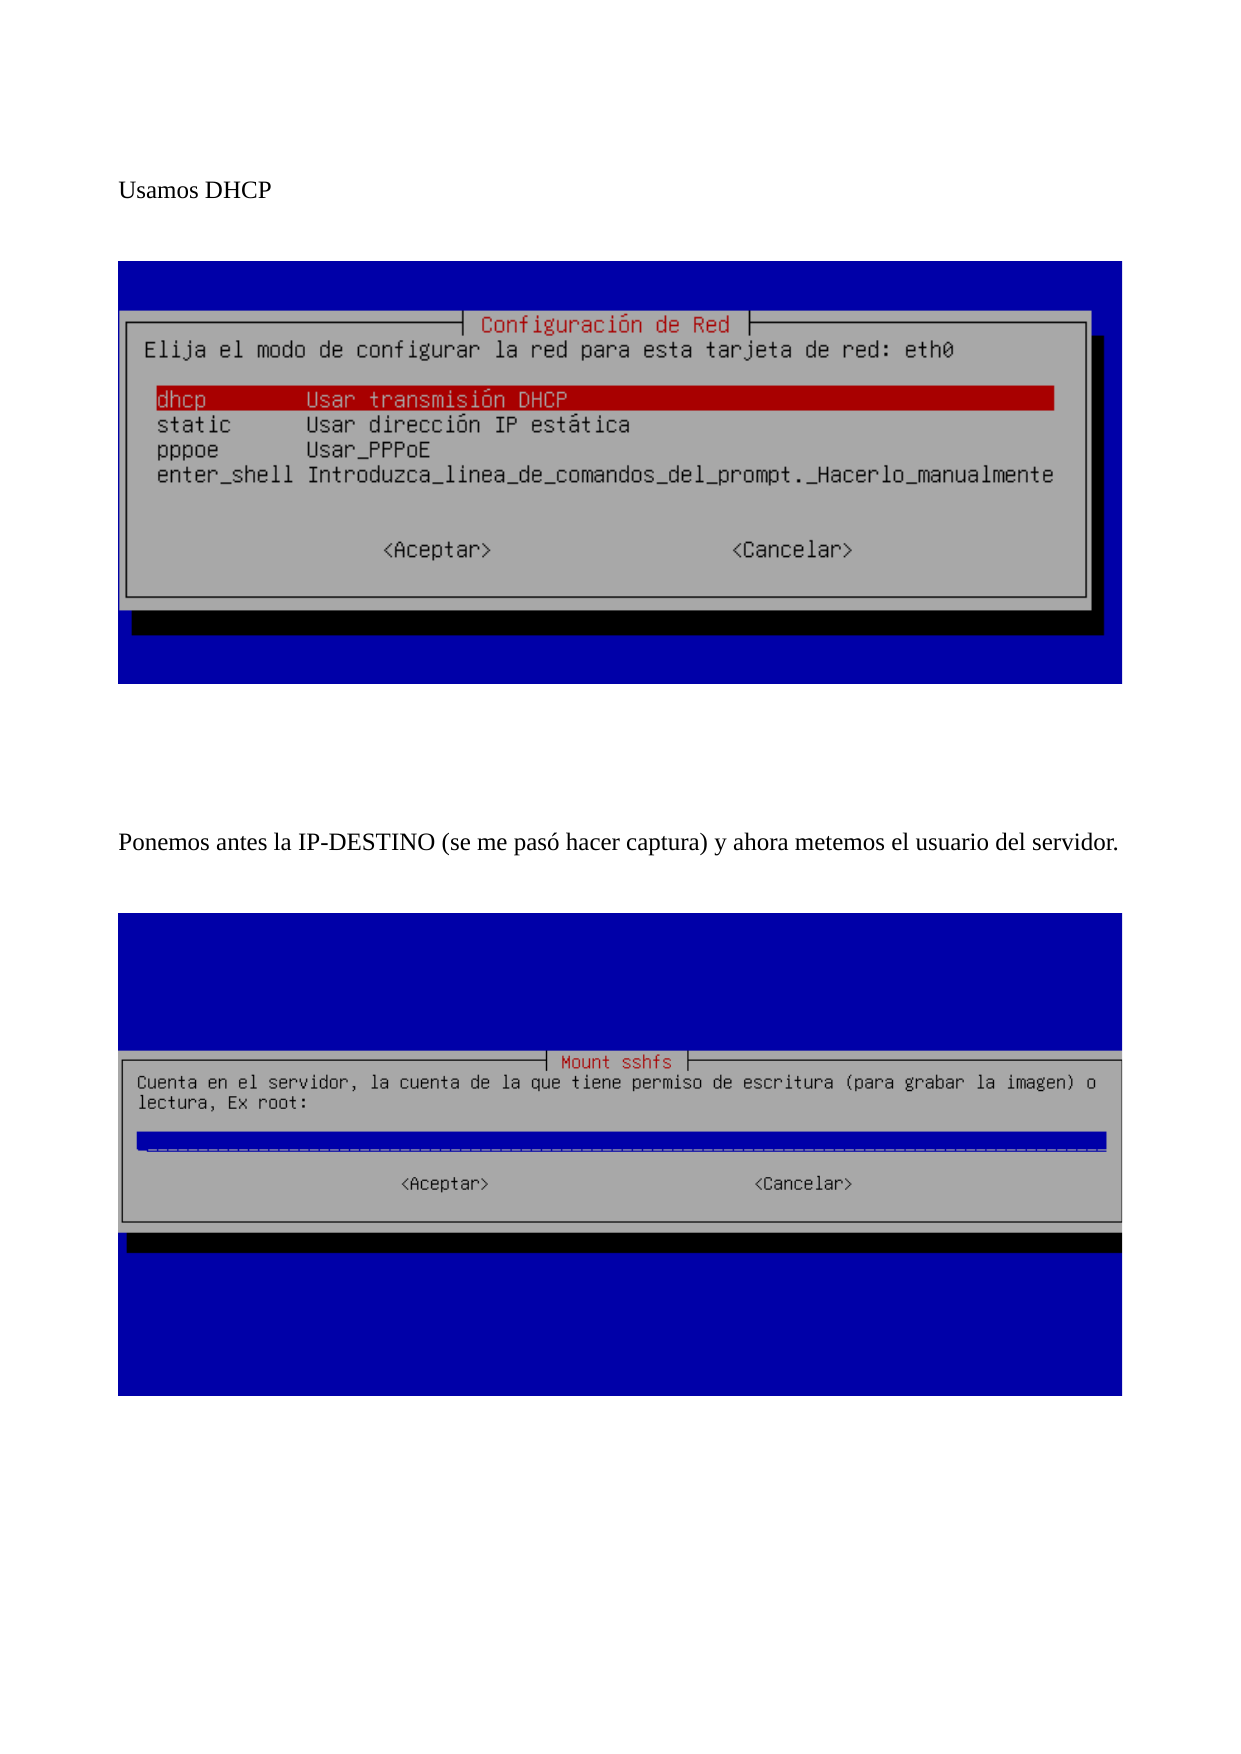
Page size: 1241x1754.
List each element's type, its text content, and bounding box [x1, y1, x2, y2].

picture [118, 913, 1123, 1396]
text Usamos DHCP [118, 176, 1122, 204]
text Ponemos antes la IP-DESTINO (se me pasó hacer captura) y ahora metemos el usuario del servidor. [118, 827, 1122, 856]
picture [118, 261, 1123, 684]
